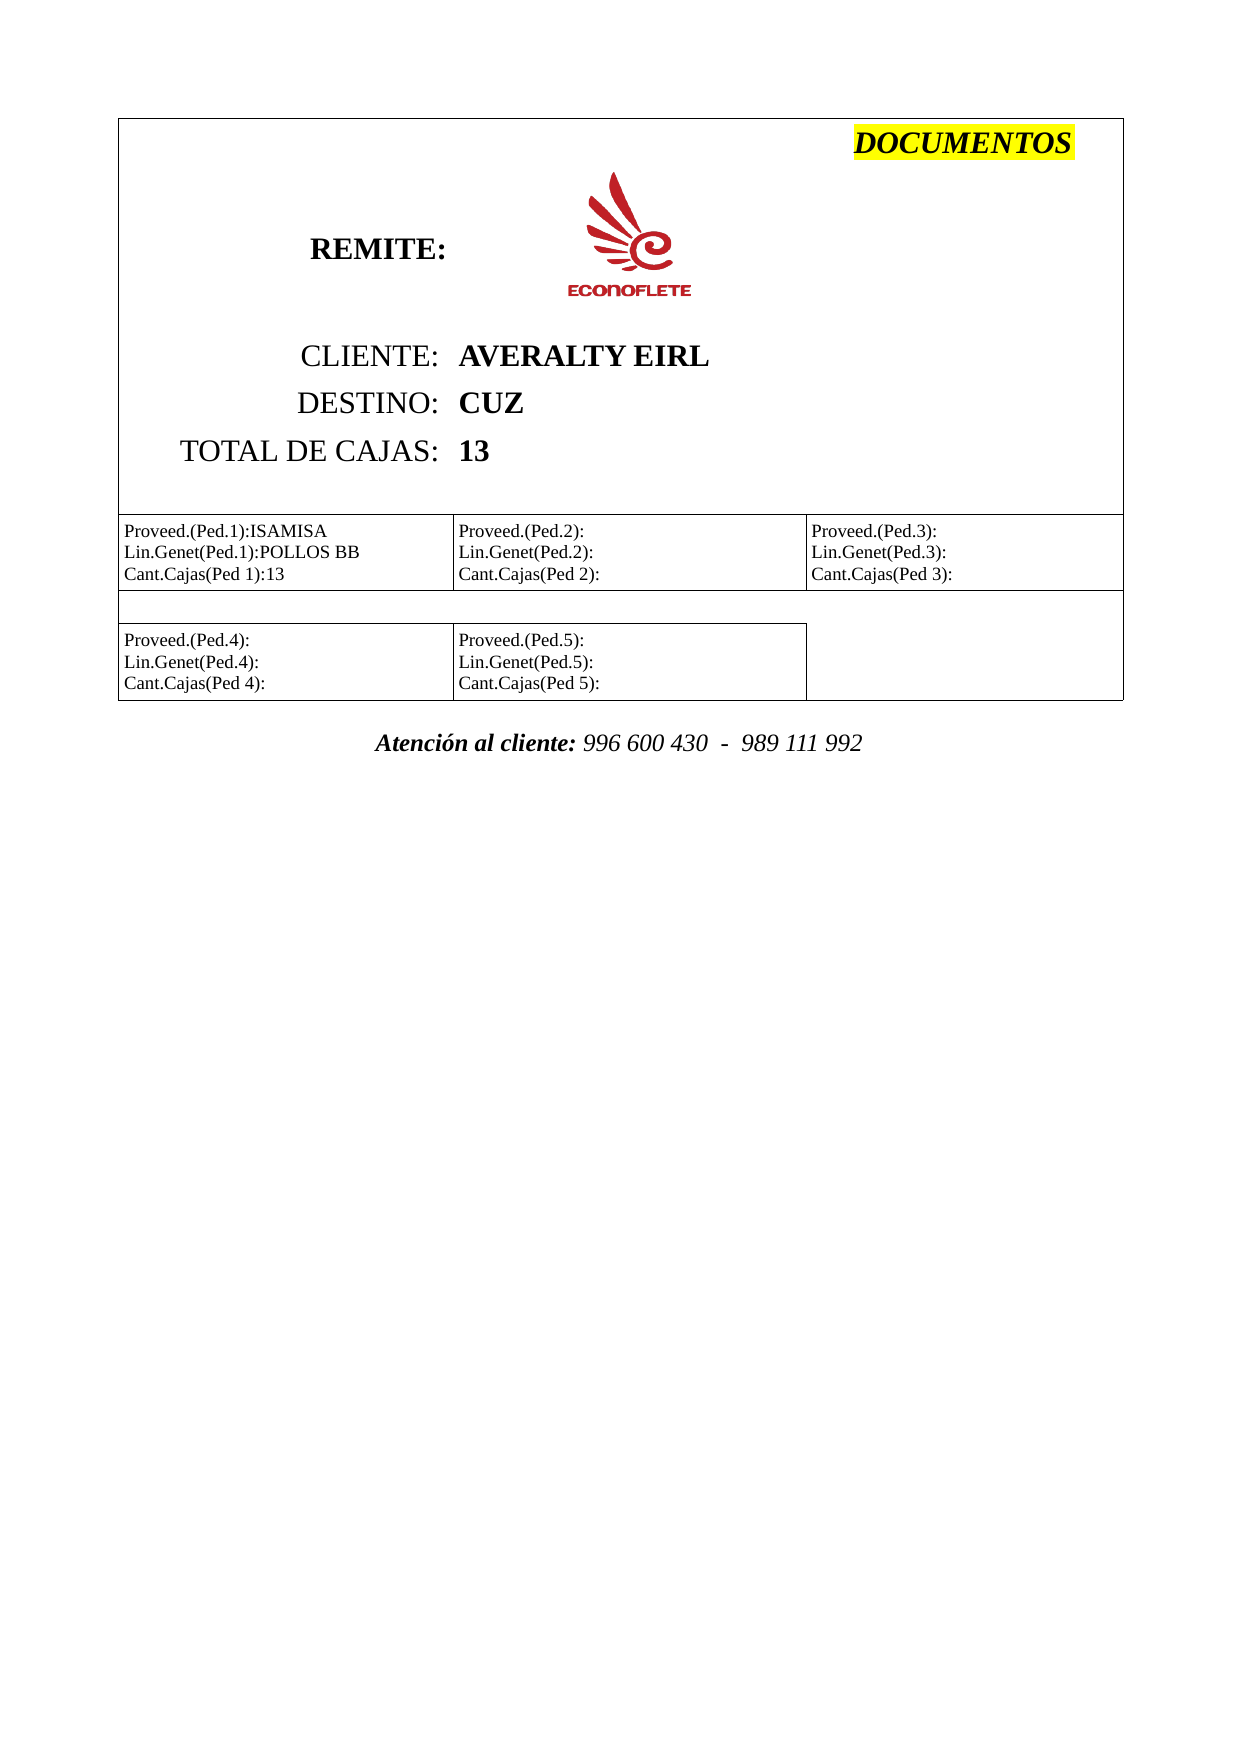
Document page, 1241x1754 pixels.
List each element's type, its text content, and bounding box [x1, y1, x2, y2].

table_cell DESTINO: [119, 379, 453, 426]
table_header [453, 119, 806, 166]
text Atención al cliente: 996 600 430 - 989 111 992 [118, 728, 1122, 757]
table_cell CLIENTE: [119, 332, 453, 379]
table_cell AVERALTY EIRL [453, 332, 1123, 379]
table_cell [806, 474, 1123, 514]
table_cell Proveed.(Ped.2): Lin.Genet(Ped.2): Cant.Cajas(Ped 2): [454, 515, 806, 590]
table_cell [119, 474, 453, 514]
table_cell [453, 166, 806, 332]
table_cell CUZ [453, 379, 806, 426]
table_cell Proveed.(Ped.1):ISAMISA Lin.Genet(Ped.1):POLLOS BB Cant.Cajas(Ped 1):13 [119, 515, 453, 590]
picture [552, 171, 707, 297]
table_cell [119, 591, 453, 623]
table_cell REMITE: [119, 166, 453, 332]
table_cell TOTAL DE CAJAS: [119, 426, 453, 474]
table_cell [806, 379, 1123, 426]
table_cell [806, 166, 1123, 332]
table_cell [807, 623, 1123, 699]
table_cell Proveed.(Ped.5): Lin.Genet(Ped.5): Cant.Cajas(Ped 5): [454, 624, 806, 699]
table_cell [806, 591, 1123, 623]
table_cell [453, 474, 806, 514]
table_cell Proveed.(Ped.4): Lin.Genet(Ped.4): Cant.Cajas(Ped 4): [119, 624, 453, 699]
table_cell [453, 591, 806, 623]
table_header [119, 119, 453, 166]
table_cell Proveed.(Ped.3): Lin.Genet(Ped.3): Cant.Cajas(Ped 3): [807, 515, 1123, 590]
table_header DOCUMENTOS [806, 119, 1123, 166]
table_cell 13 [453, 426, 1123, 474]
